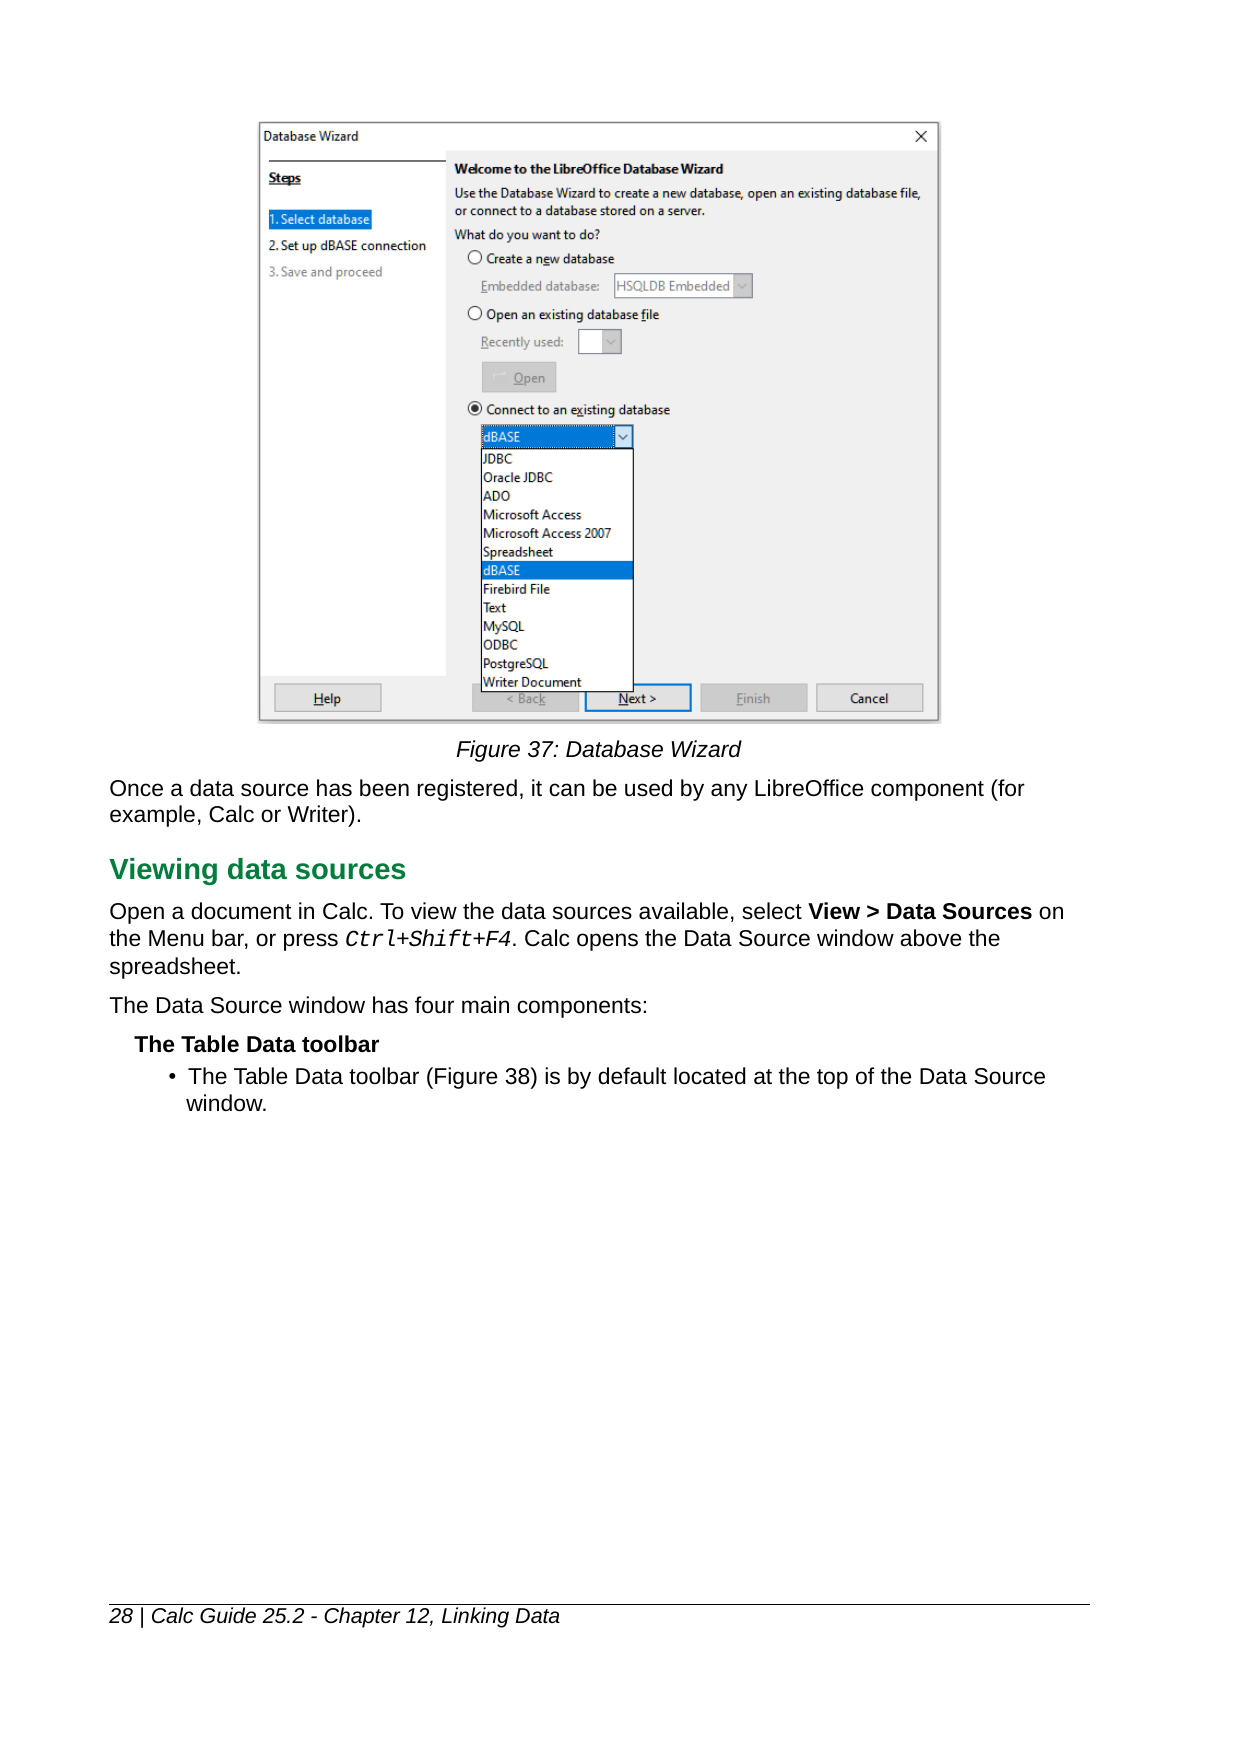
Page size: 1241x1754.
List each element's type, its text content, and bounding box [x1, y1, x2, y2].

text Open a document in Calc. To view the data sources available, select View > Data Sources on the Menu bar, or press Ctrl+Shift+F4. Calc opens the Data Source window above the spreadsheet. [109, 898, 1090, 979]
text Figure 37: Database Wizard [109, 736, 1090, 762]
subtitle Viewing data sources [109, 852, 1090, 886]
picture [257, 121, 942, 724]
list The Data Source window has four main components: [109, 992, 1090, 1018]
text The Table Data toolbar [134, 1031, 1090, 1057]
list The Table Data toolbar (Figure 38) is by default located at the top of the Data Source window. [168, 1063, 1090, 1116]
text Once a data source has been registered, it can be used by any LibreOffice component (for example, Calc or Writer). [109, 775, 1090, 827]
